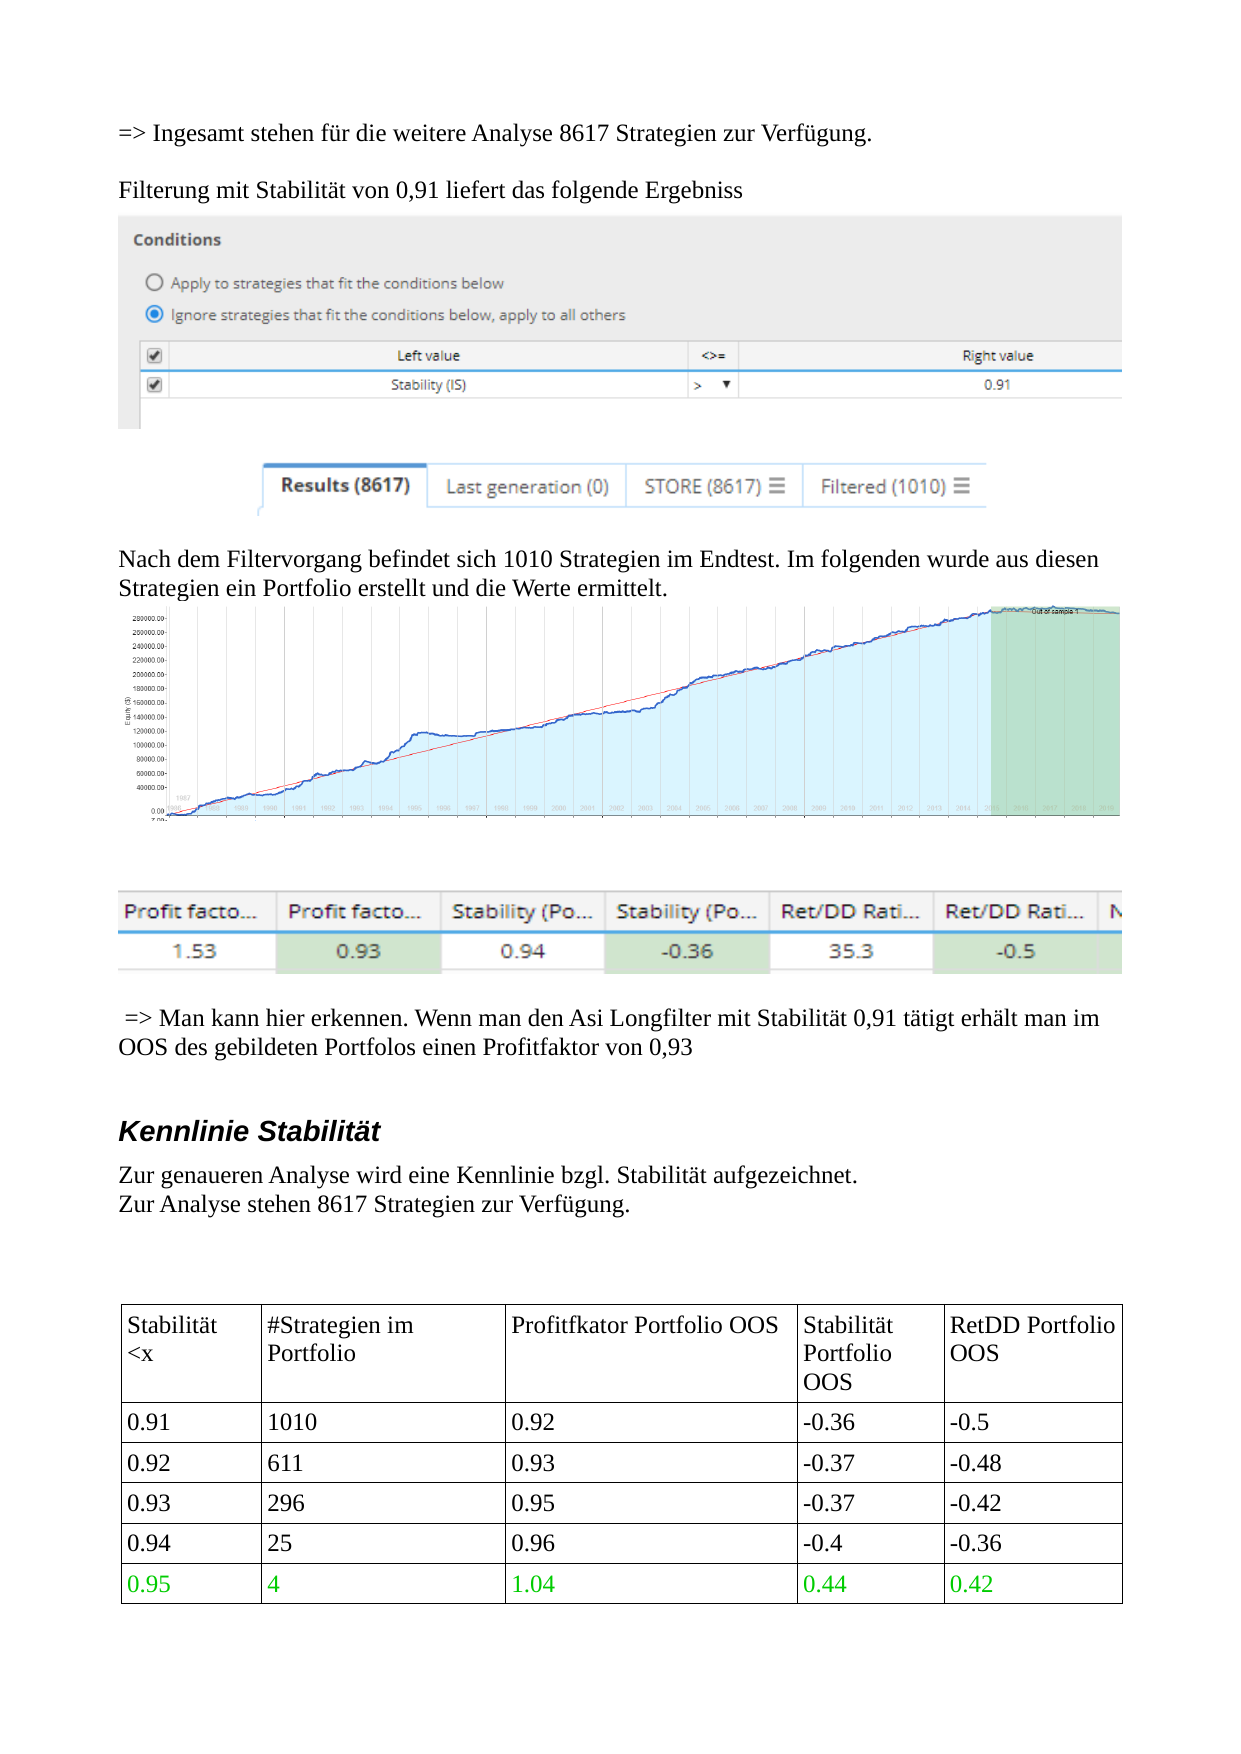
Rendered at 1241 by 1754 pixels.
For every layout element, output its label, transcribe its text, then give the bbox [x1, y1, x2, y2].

text Nach dem Filtervorgang befindet sich 1010 Strategien im Endtest. Im folgenden wurde aus diesen Strategien ein Portfolio erstellt und die Werte ermittelt. [118, 544, 1122, 601]
picture [253, 457, 987, 516]
text Zur Analyse stehen 8617 Strategien zur Verfügung. [118, 1189, 1122, 1218]
table_cell 4 [262, 1564, 505, 1603]
table_cell 0,95 [122, 1564, 261, 1603]
table_cell 0,91 [122, 1403, 261, 1442]
table_cell 0,96 [506, 1524, 797, 1563]
table_cell 0.92 [122, 1443, 261, 1482]
table_cell 0,95 [506, 1483, 797, 1523]
table_cell 1,04 [506, 1564, 797, 1603]
picture [118, 877, 1122, 974]
table_cell 1010 [262, 1403, 505, 1442]
table_cell 0,94 [122, 1524, 261, 1563]
table_header Stabilität <x [122, 1305, 261, 1402]
text Filterung mit Stabilität von 0,91 liefert das folgende Ergebniss [118, 176, 1122, 204]
text => Man kann hier erkennen. Wenn man den Asi Longfilter mit Stabilität 0,91 tätigt erhält man im OOS des gebildeten Portfolos einen Profitfaktor von 0,93 [118, 1003, 1122, 1060]
text Zur genaueren Analyse wird eine Kennlinie bzgl. Stabilität aufgezeichnet. [118, 1160, 1122, 1189]
table_cell -0.37 [798, 1443, 944, 1482]
table_cell -0.5 [945, 1403, 1122, 1442]
picture [118, 601, 1122, 821]
table_cell 0,93 [122, 1483, 261, 1523]
table_header Stabilität Portfolio OOS [798, 1305, 944, 1402]
table_cell -0.37 [798, 1483, 944, 1523]
table_header RetDD Portfolio OOS [945, 1305, 1122, 1402]
table_cell 0,44 [798, 1564, 944, 1603]
table_cell 25 [262, 1524, 505, 1563]
table_cell -0.36 [798, 1403, 944, 1442]
table_header Profitfkator Portfolio OOS [506, 1305, 797, 1402]
picture [118, 204, 1122, 429]
table_cell 0.92 [506, 1403, 797, 1442]
table_cell 296 [262, 1483, 505, 1523]
table_cell 611 [262, 1443, 505, 1482]
text => Ingesamt stehen für die weitere Analyse 8617 Strategien zur Verfügung. [118, 118, 1122, 147]
table_cell 0,42 [945, 1564, 1122, 1603]
table_cell -0,48 [945, 1443, 1122, 1482]
table_cell 0,93 [506, 1443, 797, 1482]
table_cell -0.4 [798, 1524, 944, 1563]
subtitle Kennlinie Stabilität [118, 1114, 1122, 1148]
table_header #Strategien im Portfolio [262, 1305, 505, 1402]
table_cell -0.42 [945, 1483, 1122, 1523]
table_cell -0.36 [945, 1524, 1122, 1563]
